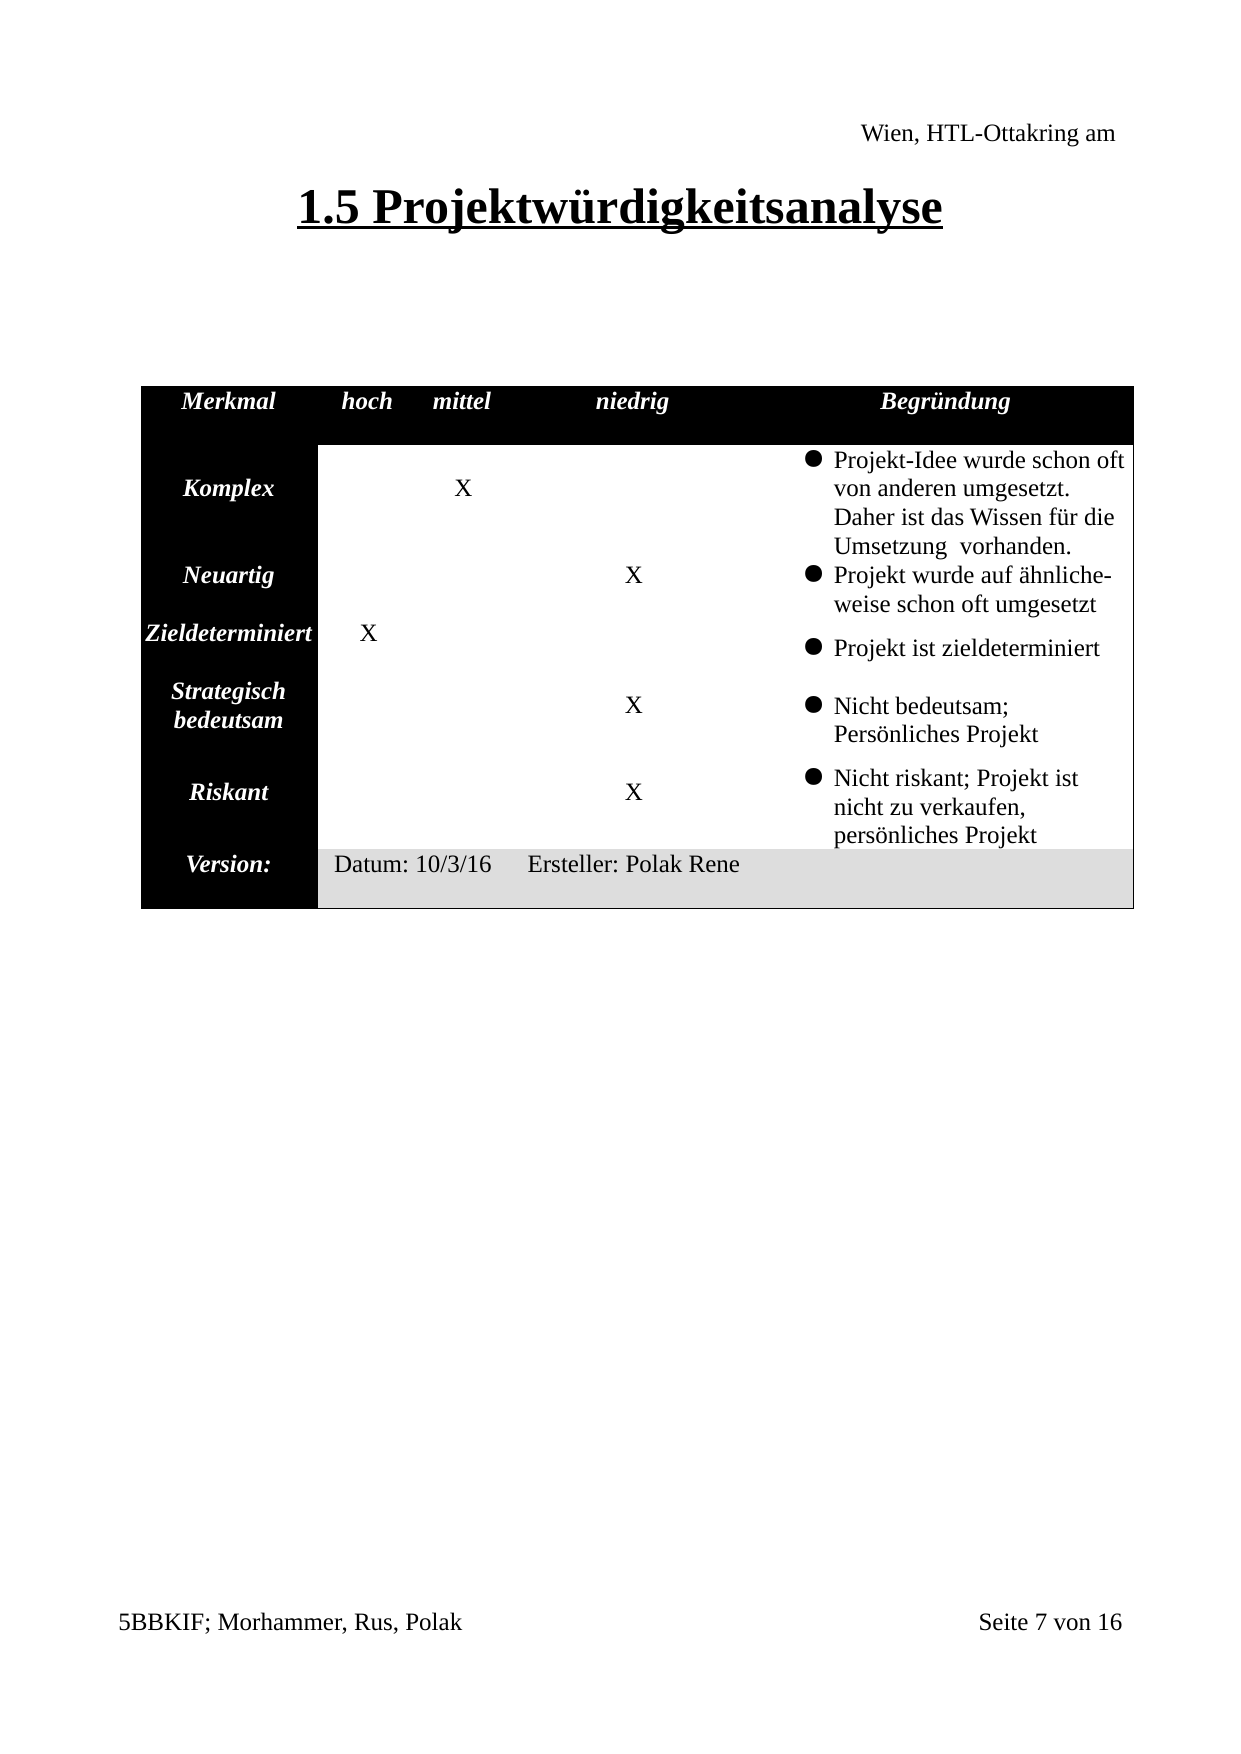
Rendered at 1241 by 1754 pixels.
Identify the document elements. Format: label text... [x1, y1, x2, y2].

table_cell X [507, 560, 760, 618]
table_cell Datum: 03.10.16 [318, 849, 507, 908]
table_cell Komplex [142, 445, 318, 560]
table_cell Riskant [142, 763, 318, 849]
table_cell [419, 676, 507, 763]
table_cell X [507, 763, 760, 849]
table_cell [419, 618, 507, 676]
table_header hoch [318, 387, 419, 445]
table_cell X [507, 676, 760, 763]
table_cell X [318, 618, 419, 676]
table_header Begründung [760, 387, 1133, 445]
table_cell Nicht riskant; Projekt ist nicht zu verkaufen, persönliches Projekt [760, 763, 1133, 849]
table_cell Nicht bedeutsam; Persönliches Projekt [760, 676, 1133, 763]
table_cell Neuartig [142, 560, 318, 618]
table_header Merkmal [142, 387, 318, 445]
table_cell Projekt-Idee wurde schon oft von anderen umgesetzt. Daher ist das Wissen für die Umsetzung vorhanden. [760, 445, 1133, 560]
table_cell [760, 849, 1133, 908]
table_cell Projekt wurde auf ähnliche-weise schon oft umgesetzt [760, 560, 1133, 618]
table_cell [318, 445, 419, 560]
table_header niedrig [507, 387, 760, 445]
table_cell Ersteller: Polak Rene [507, 849, 760, 908]
table_cell [507, 445, 760, 560]
table_cell [318, 676, 419, 763]
table_cell X [419, 445, 507, 560]
table_cell Projekt ist zieldeterminiert [760, 618, 1133, 676]
table_cell [419, 763, 507, 849]
table_cell Version: [142, 849, 318, 908]
table_cell Strategisch bedeutsam [142, 676, 318, 763]
table_cell [318, 763, 419, 849]
table_header mittel [419, 387, 507, 445]
subtitle 1.5 Projektwürdigkeitsanalyse [118, 176, 1122, 234]
table_cell [507, 618, 760, 676]
table_cell [419, 560, 507, 618]
table_cell Zieldeterminiert [142, 618, 318, 676]
table_cell [318, 560, 419, 618]
